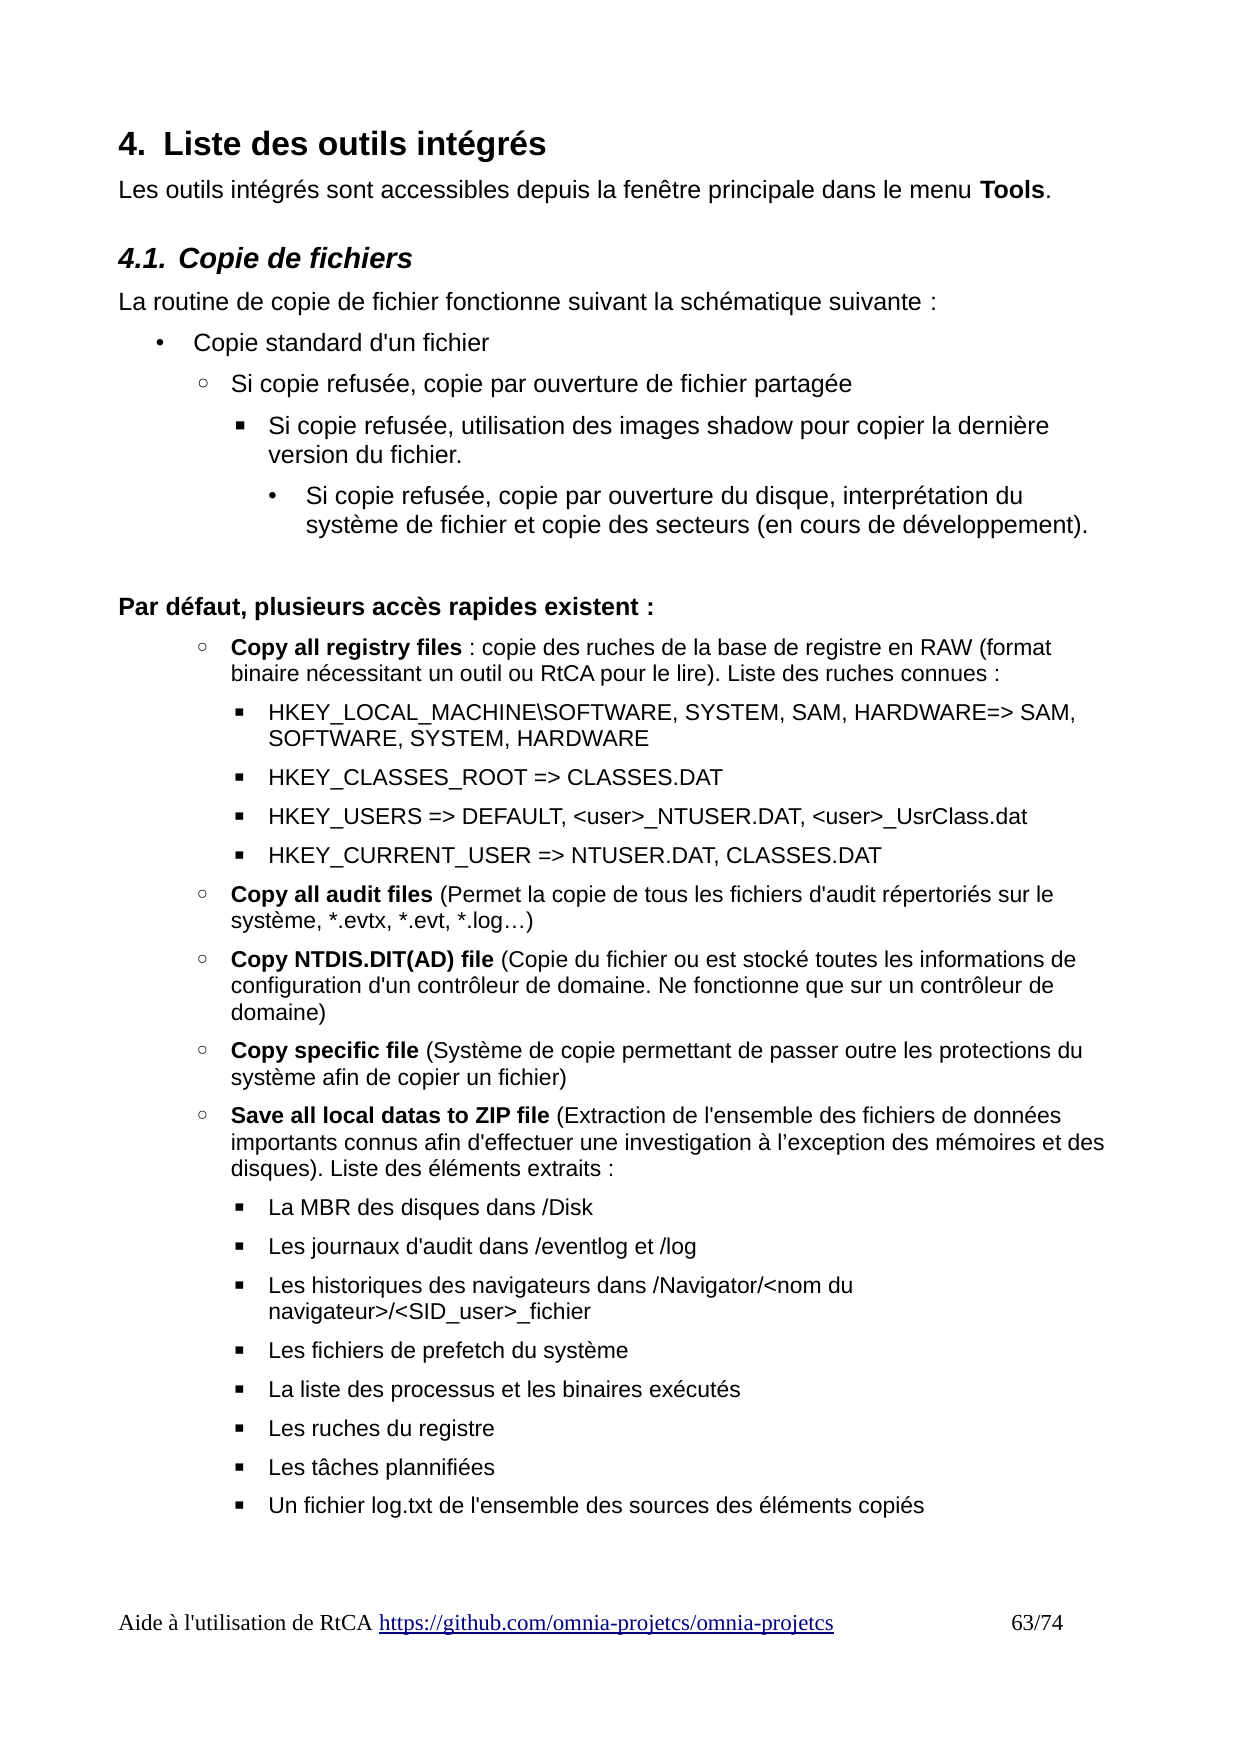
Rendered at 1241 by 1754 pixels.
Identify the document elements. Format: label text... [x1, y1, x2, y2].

list HKEY_CURRENT_USER => NTUSER.DAT, CLASSES.DAT [231, 842, 1122, 868]
text Les outils intégrés sont accessibles depuis la fenêtre principale dans le menu Tools. [118, 174, 1122, 203]
list Les ruches du registre [231, 1415, 1122, 1441]
list Les fichiers de prefetch du système [231, 1337, 1122, 1363]
list Copy all audit files (Permet la copie de tous les fichiers d'audit répertoriés sur le système, *.evtx, *.evt, *.log…) [193, 881, 1122, 933]
list HKEY_LOCAL_MACHINE\SOFTWARE, SYSTEM, SAM, HARDWARE=> SAM, SOFTWARE, SYSTEM, HARDWARE [231, 699, 1122, 751]
list HKEY_USERS => DEFAULT, <user>_NTUSER.DAT, <user>_UsrClass.dat [231, 803, 1122, 829]
subtitle Liste des outils intégrés [118, 123, 1122, 162]
list Copy NTDIS.DIT(AD) file (Copie du fichier ou est stocké toutes les informations de configuration d'un contrôleur de domaine. Ne fonctionne que sur un contrôleur de domaine) [193, 946, 1122, 1025]
list Si copie refusée, utilisation des images shadow pour copier la dernière version du fichier. [231, 411, 1122, 468]
list Les historiques des navigateurs dans /Navigator/<nom du navigateur>/<SID_user>_fichier [231, 1272, 1122, 1324]
list La liste des processus et les binaires exécutés [231, 1376, 1122, 1402]
subtitle Copie de fichiers [118, 241, 1122, 274]
list Copie standard d'un fichier [156, 328, 1122, 357]
list Les tâches plannifiées [231, 1453, 1122, 1480]
list Si copie refusée, copie par ouverture du disque, interprétation du système de fichier et copie des secteurs (en cours de développement). [268, 481, 1122, 538]
list Un fichier log.txt de l'ensemble des sources des éléments copiés [231, 1492, 1122, 1519]
text La routine de copie de fichier fonctionne suivant la schématique suivante : [118, 287, 1122, 316]
text Par défaut, plusieurs accès rapides existent : [118, 592, 1122, 621]
list La MBR des disques dans /Disk [231, 1194, 1122, 1220]
list Copy specific file (Système de copie permettant de passer outre les protections du système afin de copier un fichier) [193, 1037, 1122, 1090]
list HKEY_CLASSES_ROOT => CLASSES.DAT [231, 764, 1122, 790]
list Les journaux d'audit dans /eventlog et /log [231, 1233, 1122, 1259]
list Copy all registry files : copie des ruches de la base de registre en RAW (format binaire nécessitant un outil ou RtCA pour le lire). Liste des ruches connues : [193, 633, 1122, 686]
list Si copie refusée, copie par ouverture de fichier partagée [193, 369, 1122, 398]
list Save all local datas to ZIP file (Extraction de l'ensemble des fichiers de données importants connus afin d'effectuer une investigation à l’exception des mémoires et des disques). Liste des éléments extraits : [193, 1102, 1122, 1182]
